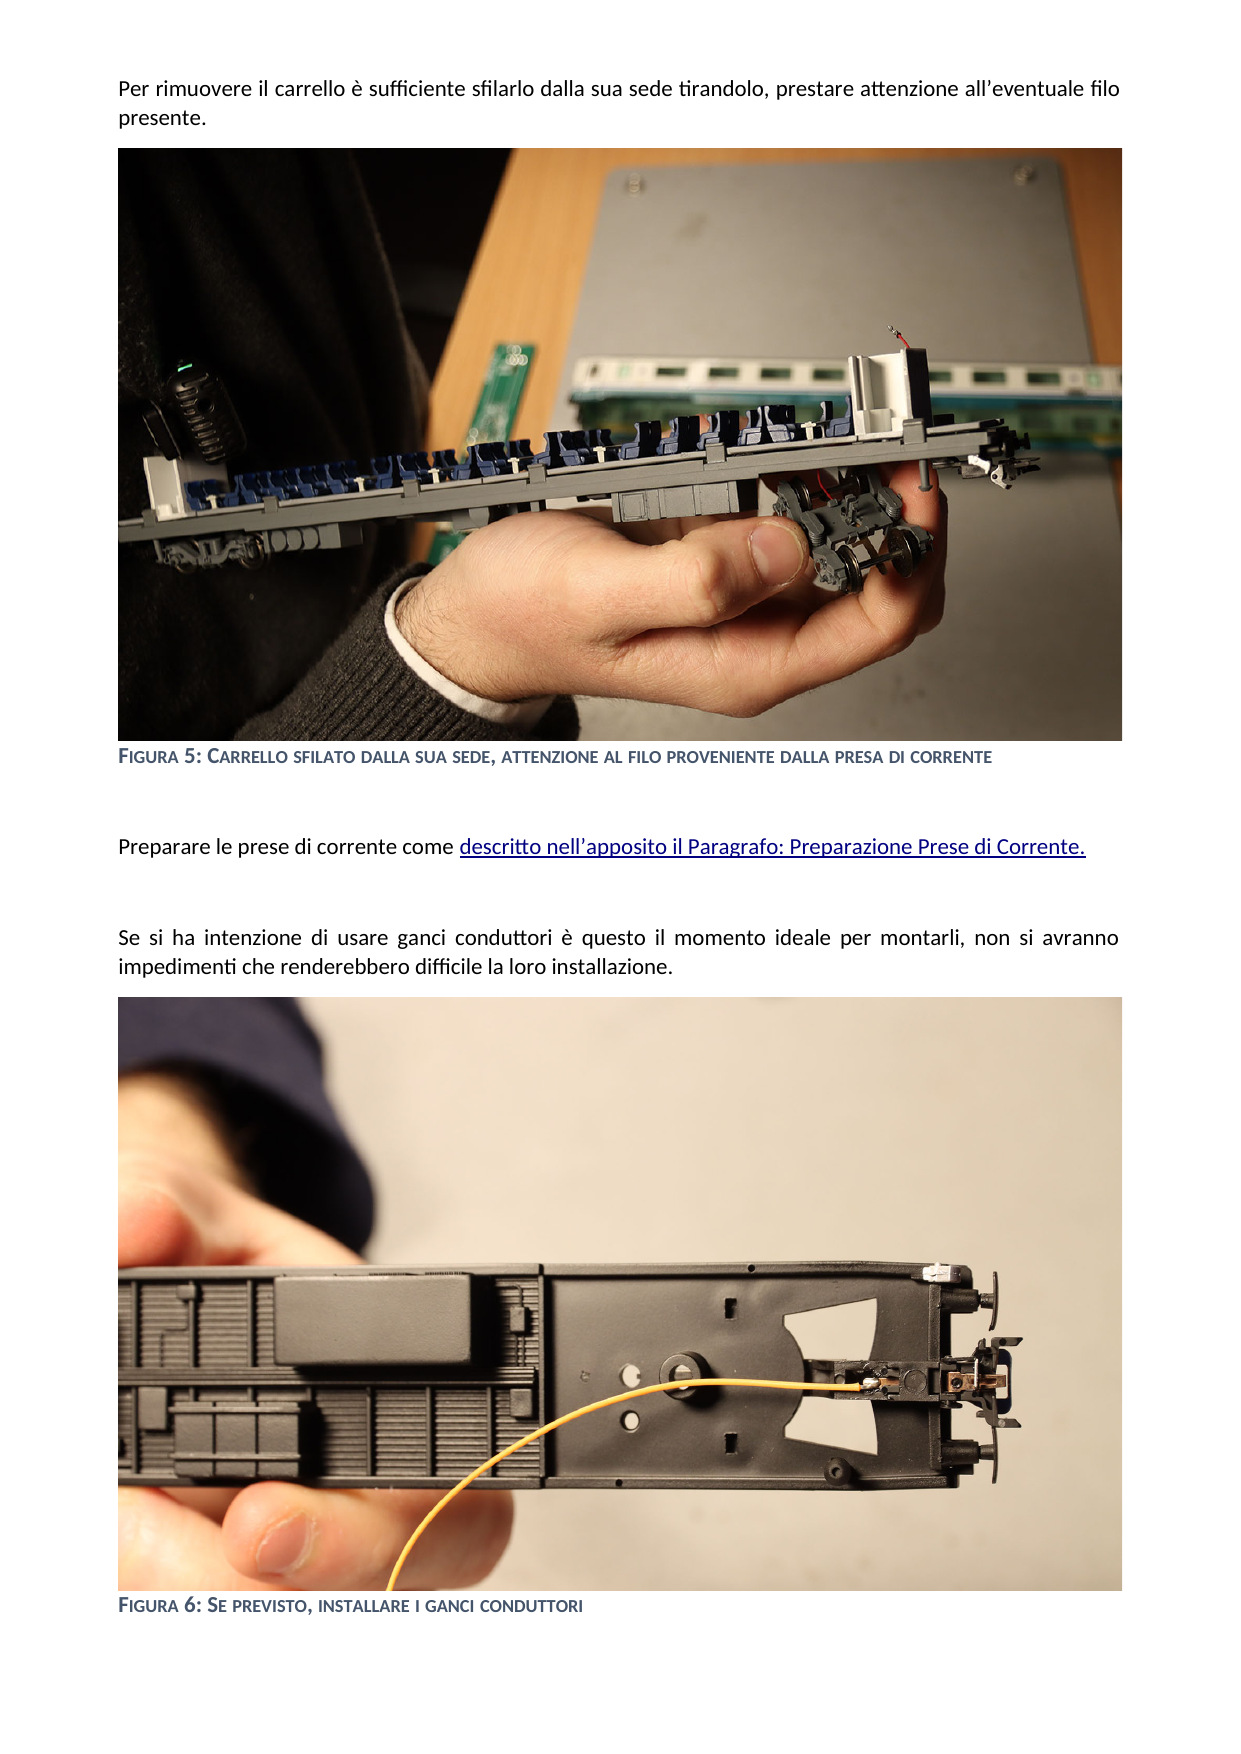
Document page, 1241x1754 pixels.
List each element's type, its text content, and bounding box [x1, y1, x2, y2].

text Se si ha intenzione di usare ganci conduttori è questo il momento ideale per montarli, non si avranno impedimenti che renderebbero difficile la loro installazione. [118, 923, 1122, 980]
text Figura 6: Se previsto, installare i ganci conduttori [118, 1591, 1122, 1618]
text Per rimuovere il carrello è sufficiente sfilarlo dalla sua sede tirandolo, prestare attenzione all’eventuale filo presente. [118, 74, 1122, 131]
picture [118, 148, 1123, 741]
text Figura 5: Carrello sfilato dalla sua sede, attenzione al filo proveniente dalla presa di corrente [118, 741, 1122, 769]
picture [118, 997, 1123, 1591]
text Preparare le prese di corrente come descritto nell’apposito il Paragrafo: Preparazione Prese di Corrente. [118, 832, 1122, 860]
